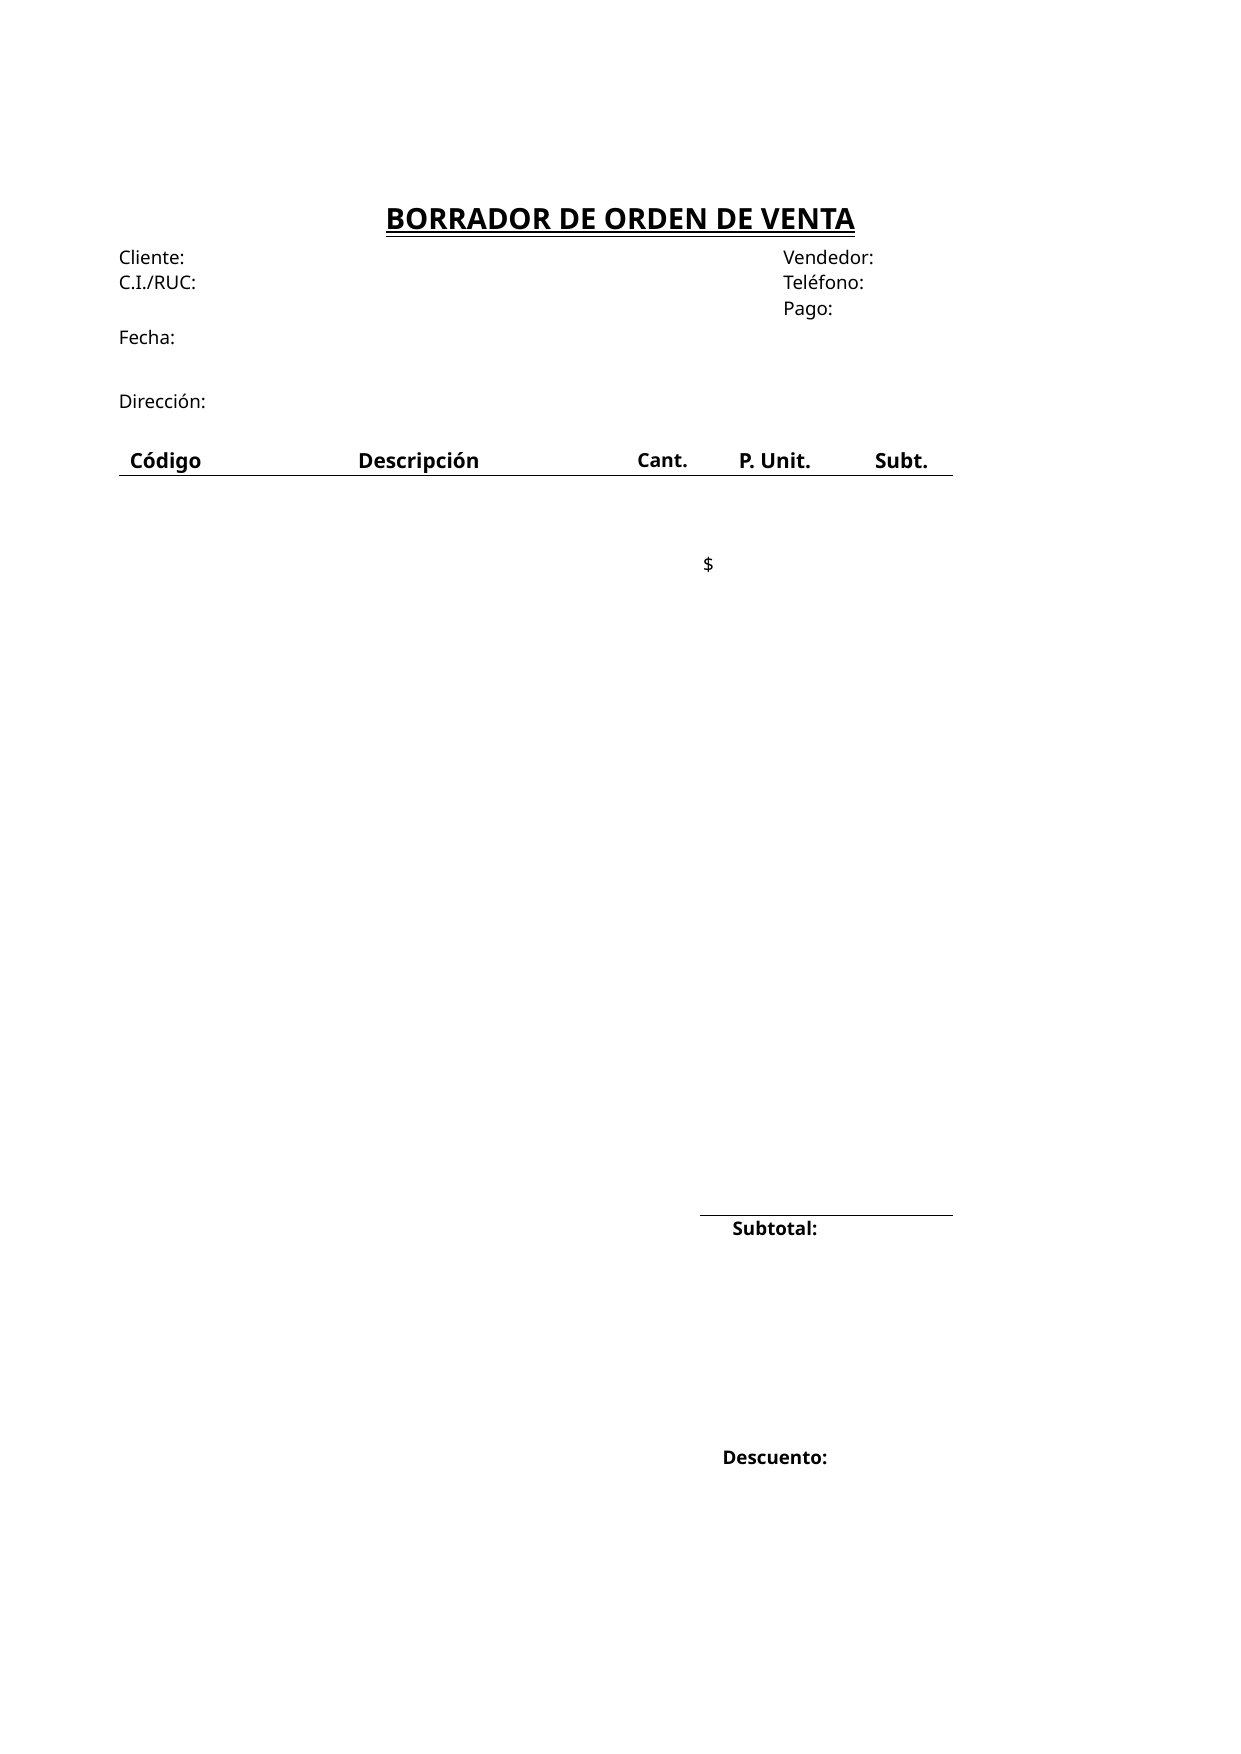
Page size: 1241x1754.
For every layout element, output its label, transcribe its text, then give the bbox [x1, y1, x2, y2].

table_cell [700, 476, 850, 500]
table_cell [625, 934, 700, 1011]
table_cell [850, 1036, 953, 1062]
table_cell [700, 756, 850, 781]
table_cell [625, 1062, 700, 1138]
table_cell <when test="line.type == 'title'"> [212, 909, 625, 934]
table_cell <for each="line in invoice.lines"> [212, 476, 625, 500]
table_cell [700, 934, 850, 1011]
table_cell </choose> [212, 1164, 625, 1189]
table_cell [700, 781, 850, 807]
table_cell <otherwise test=""> [212, 1036, 625, 1062]
table_cell C.I./RUC: <invoice.party.vat_code> [119, 270, 783, 295]
table_cell [700, 500, 850, 526]
text <if test="sale.state != 'quotation'"> [118, 169, 1122, 195]
table_cell [119, 807, 212, 883]
table_cell [850, 476, 953, 500]
table_cell </otherwise> [212, 1138, 625, 1164]
table_header Vendedor: <sale.create_uid.login> [783, 244, 1122, 269]
table_cell [700, 883, 850, 909]
table_cell [700, 1062, 850, 1138]
table_cell [850, 500, 953, 526]
table_cell <for each="line in line.description.split('\n')"> <line> </for> [212, 1062, 625, 1138]
table_cell <formatLang(invoice.untaxed_amount, invoice.party.lang, currency=invoice.currency)> [850, 1216, 953, 1445]
table_header Código [119, 446, 212, 475]
table_cell Teléfono: <invoice.party.phone> [783, 270, 1122, 295]
table_cell [700, 1164, 850, 1189]
table_cell [119, 1036, 212, 1062]
table_cell [625, 781, 700, 807]
table_cell [625, 1189, 700, 1215]
table_cell [625, 1445, 700, 1623]
table_cell [625, 476, 700, 500]
table_header Cant. [625, 446, 700, 475]
table_cell [119, 1138, 212, 1164]
table_cell [850, 883, 953, 909]
table_cell <if test="sale.sale_date"> Fecha: <formatLang(sale.sale_date, invoice.party.lang)> </if> [119, 295, 783, 388]
table_cell [625, 1215, 700, 1445]
table_cell <formatLang(descuento, invoice.party.lang, currency=invoice.currency)> [850, 1445, 953, 1623]
table_cell [700, 526, 850, 551]
table_cell [850, 909, 953, 934]
table_cell <when test="line.type == 'line'"> [212, 526, 625, 551]
table_cell [850, 1011, 953, 1036]
table_cell $<str(line.unit_price)[0:(len(str(line.unit_price))-2)]> [700, 551, 850, 756]
table_cell [850, 1164, 953, 1189]
table_cell [119, 883, 212, 909]
table_cell [700, 909, 850, 934]
table_cell [700, 807, 850, 883]
table_cell <for each="line in line.description.split('\n')"> <line> </for> [212, 807, 625, 883]
table_header P. Unit. [700, 446, 850, 475]
table_cell </when> [212, 1011, 625, 1036]
table_cell [850, 526, 953, 551]
table_cell </when> [212, 756, 625, 781]
table_cell [625, 1164, 700, 1189]
table_cell [119, 476, 212, 500]
table_cell Pago: <forma> <tipo> [783, 295, 1122, 388]
table_cell [700, 1189, 850, 1215]
table_cell [625, 1036, 700, 1062]
table_cell [119, 781, 212, 807]
table_cell Descuento: [700, 1445, 850, 1623]
table_cell <for each="line in line.description.split('\n')"> <line> </for> [212, 934, 625, 1011]
table_cell [119, 1215, 212, 1445]
table_cell [212, 1445, 625, 1623]
table_cell <if test="line.product.code"> <line.product.code[0:7]> </if> [119, 551, 212, 756]
table_cell [119, 1164, 212, 1189]
table_cell [119, 1445, 212, 1623]
table_header Cliente: <invoice.party.name> [119, 244, 783, 269]
table_cell [625, 807, 700, 883]
table_cell [783, 388, 1122, 414]
table_cell [850, 1189, 953, 1215]
table_cell [625, 1138, 700, 1164]
table_cell [625, 883, 700, 909]
table_cell [119, 1011, 212, 1036]
table_cell [119, 526, 212, 551]
table_cell [850, 1138, 953, 1164]
table_cell </when> [212, 883, 625, 909]
table_cell <when test="line.type == 'subtotal'"> [212, 781, 625, 807]
table_cell [850, 781, 953, 807]
table_cell [850, 1062, 953, 1138]
table_header Subt. [850, 446, 953, 475]
table_cell [700, 1036, 850, 1062]
table_cell <choose test=""> [212, 500, 625, 526]
table_cell [625, 909, 700, 934]
table_cell <(str(line.quantity).split(".") )[0]> [625, 551, 700, 756]
table_cell [119, 909, 212, 934]
table_cell [850, 807, 953, 883]
table_cell [850, 756, 953, 781]
table_cell [212, 1215, 625, 1445]
text BORRADOR DE ORDEN DE VENTA [118, 198, 1122, 238]
table_cell Dirección: <invoice.party.addresses[0].street> [119, 388, 783, 414]
table_cell [700, 1011, 850, 1036]
table_cell [700, 1138, 850, 1164]
table_cell [625, 756, 700, 781]
table_cell [119, 1062, 212, 1138]
table_cell [625, 526, 700, 551]
table_cell [119, 756, 212, 781]
table_cell [119, 1189, 212, 1215]
table_cell Subtotal: [700, 1216, 850, 1445]
table_header Descripción [212, 446, 625, 475]
table_cell <for each="line in line.description[0:40].split('\n')"> <line> </for> [212, 551, 625, 756]
table_cell [119, 934, 212, 1011]
table_cell [625, 500, 700, 526]
table_cell [119, 500, 212, 526]
table_cell [625, 1011, 700, 1036]
table_cell [850, 934, 953, 1011]
table_cell <formatLang(line.amount, invoice.party.lang, currency=invoice.currency)> [850, 551, 953, 756]
table_cell </for> [212, 1189, 625, 1215]
